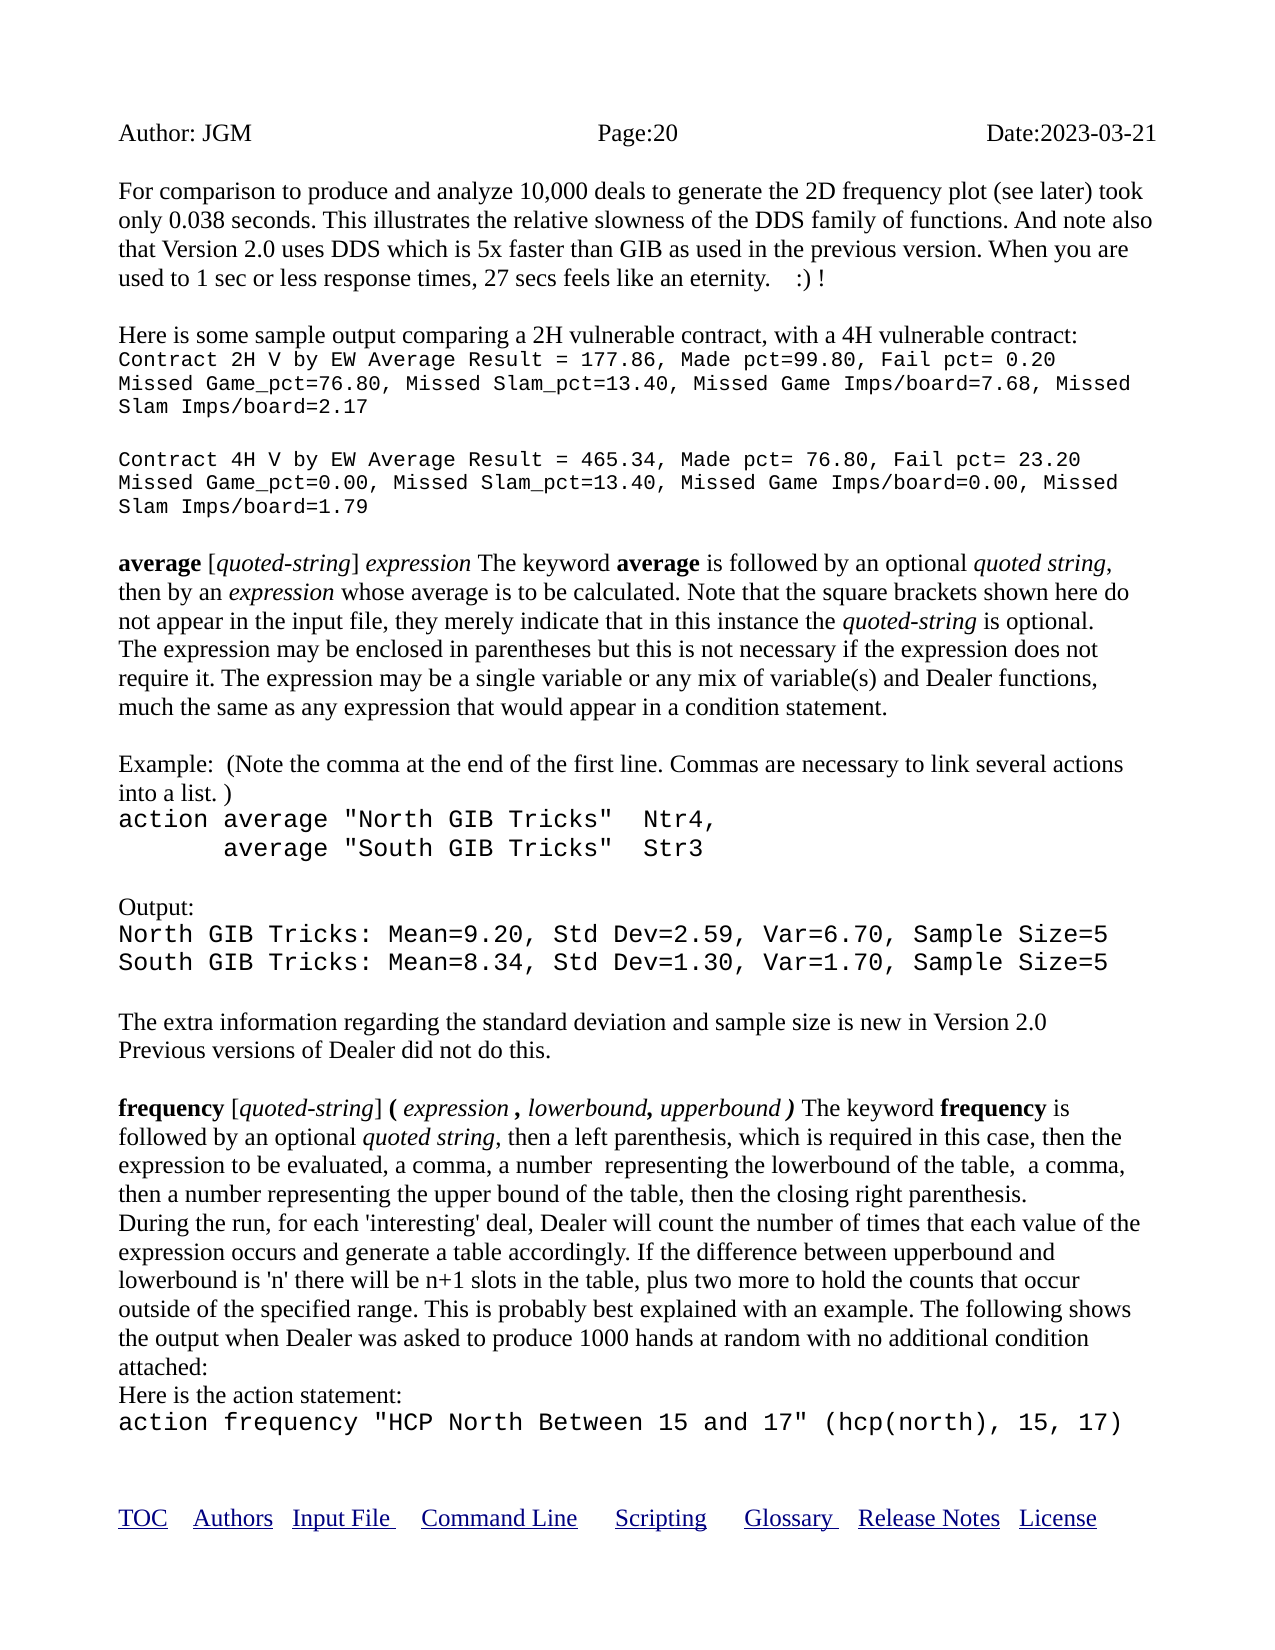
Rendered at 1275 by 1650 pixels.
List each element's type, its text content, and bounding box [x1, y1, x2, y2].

text action average "North GIB Tricks" Ntr4, [118, 807, 1157, 835]
text Previous versions of Dealer did not do this. [118, 1035, 1157, 1064]
text The expression may be enclosed in parentheses but this is not necessary if the expression does not require it. The expression may be a single variable or any mix of variable(s) and Dealer functions, much the same as any expression that would appear in a condition statement. [118, 634, 1157, 721]
text Missed Game_pct=0.00, Missed Slam_pct=13.40, Missed Game Imps/board=0.00, Missed Slam Imps/board=1.79 [118, 472, 1157, 519]
text During the run, for each 'interesting' deal, Dealer will count the number of times that each value of the expression occurs and generate a table accordingly. If the difference between upperbound and lowerbound is 'n' there will be n+1 slots in the table, plus two more to hold the counts that occur outside of the specified range. This is probably best explained with an example. The following shows the output when Dealer was asked to produce 1000 hands at random with no additional condition attached: [118, 1208, 1157, 1380]
text For comparison to produce and analyze 10,000 deals to generate the 2D frequency plot (see later) took only 0.038 seconds. This illustrates the relative slowness of the DDS family of functions. And note also that Version 2.0 uses DDS which is 5x faster than GIB as used in the previous version. When you are used to 1 sec or less response times, 27 secs feels like an eternity. :) ! [118, 176, 1157, 291]
text Missed Game_pct=76.80, Missed Slam_pct=13.40, Missed Game Imps/board=7.68, Missed Slam Imps/board=2.17 [118, 372, 1157, 420]
text average "South GIB Tricks" Str3 [118, 835, 1157, 864]
text Example: (Note the comma at the end of the first line. Commas are necessary to link several actions into a list. ) [118, 749, 1157, 807]
text Contract 2H V by EW Average Result = 177.86, Made pct=99.80, Fail pct= 0.20 [118, 349, 1157, 372]
text Here is the action statement: [118, 1380, 1157, 1409]
text frequency [quoted-string] ( expression , lowerbound, upperbound ) The keyword frequency is followed by an optional quoted string, then a left parenthesis, which is required in this case, then the expression to be evaluated, a comma, a number representing the lowerbound of the table, a comma, then a number representing the upper bound of the table, then the closing right parenthesis. [118, 1093, 1157, 1208]
text Contract 4H V by EW Average Result = 465.34, Made pct= 76.80, Fail pct= 23.20 [118, 448, 1157, 472]
text action frequency "HCP North Between 15 and 17" (hcp(north), 15, 17) [118, 1409, 1157, 1437]
text Output: [118, 892, 1157, 921]
text average [quoted-string] expression The keyword average is followed by an optional quoted string, then by an expression whose average is to be calculated. Note that the square brackets shown here do not appear in the input file, they merely indicate that in this instance the quoted-string is optional. [118, 548, 1157, 634]
text South GIB Tricks: Mean=8.34, Std Dev=1.30, Var=1.70, Sample Size=5 [118, 949, 1157, 978]
text Here is some sample output comparing a 2H vulnerable contract, with a 4H vulnerable contract: [118, 320, 1157, 349]
text North GIB Tricks: Mean=9.20, Std Dev=2.59, Var=6.70, Sample Size=5 [118, 921, 1157, 949]
text The extra information regarding the standard deviation and sample size is new in Version 2.0 [118, 1007, 1157, 1035]
